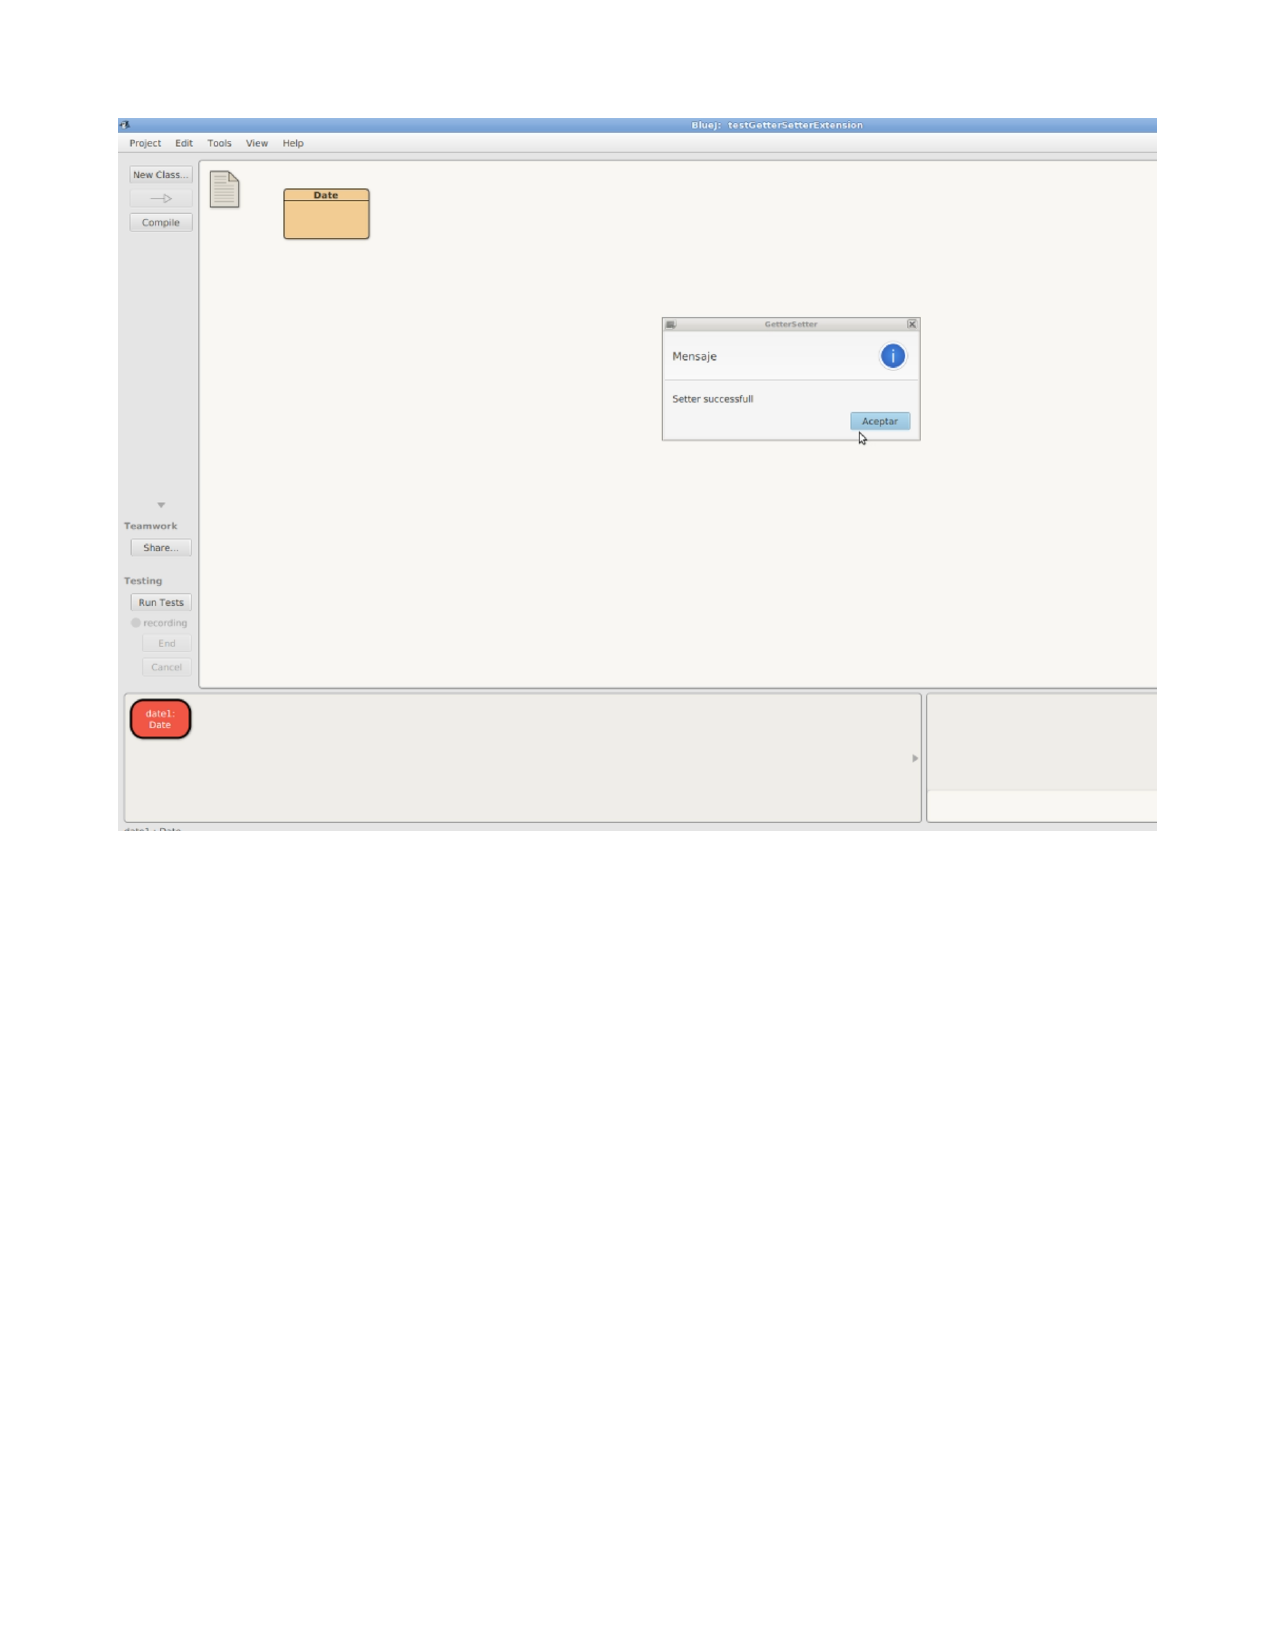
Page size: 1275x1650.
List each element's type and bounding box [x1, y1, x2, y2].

picture [118, 118, 1157, 831]
